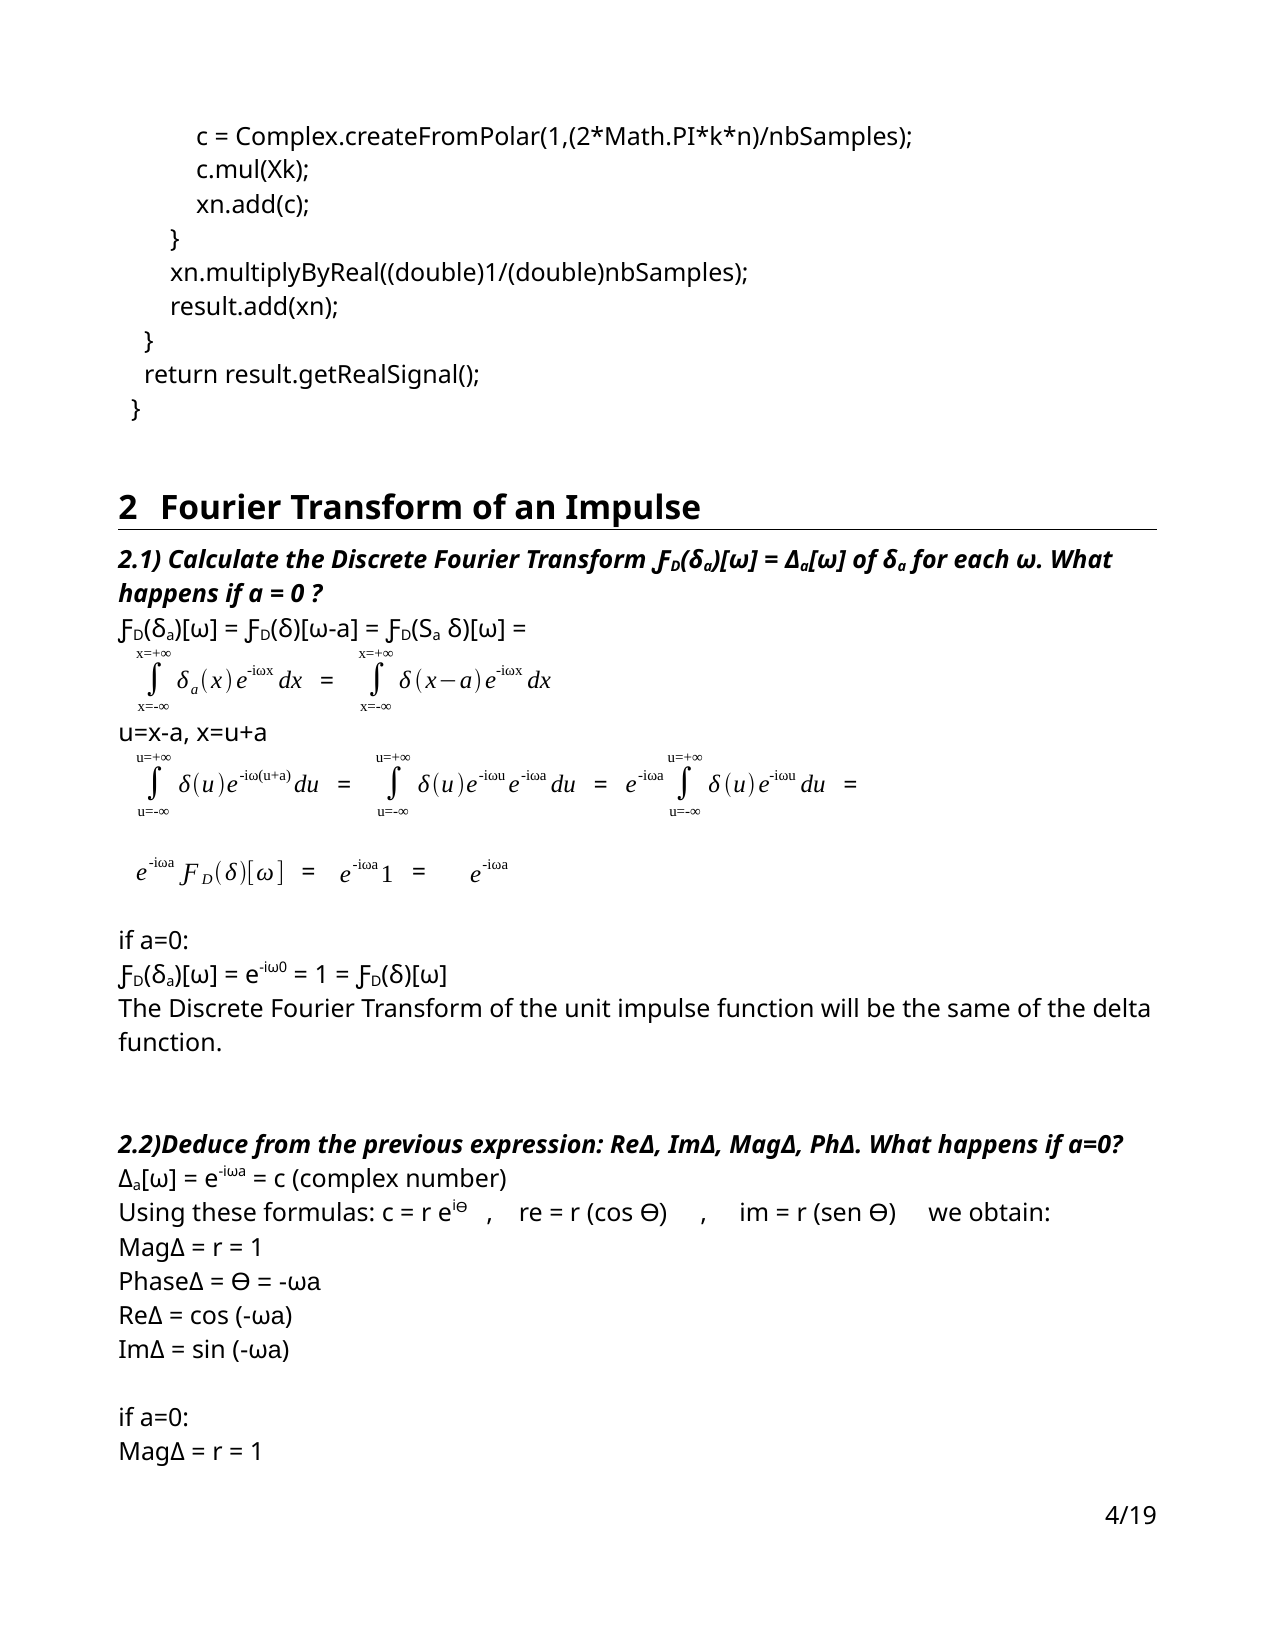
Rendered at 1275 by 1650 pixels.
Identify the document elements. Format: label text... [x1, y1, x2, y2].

text 2.2)Deduce from the previous expression: ReΔ, ImΔ, MagΔ, PhΔ. What happens if a=0? [118, 1127, 1157, 1161]
text } [118, 322, 1157, 357]
text c.mul(Xk); [118, 152, 1157, 186]
text MagΔ = r = 1 [118, 1229, 1157, 1263]
text MagΔ = r = 1 [118, 1433, 1157, 1468]
text = == [118, 749, 1157, 819]
text 2.1) Calculate the Discrete Fourier Transform ƑD(δa)[ω] = Δa[ω] of δa for each ω. What happens if a = 0 ? [118, 542, 1157, 610]
text ImΔ = sin (-ωa) [118, 1331, 1157, 1365]
text } [118, 220, 1157, 254]
text = [118, 644, 1157, 715]
text The Discrete Fourier Transform of the unit impulse function will be the same of the delta function. [118, 991, 1157, 1059]
text } [118, 391, 1157, 425]
text ReΔ = cos (-ωa) [118, 1297, 1157, 1331]
text u=x-a, x=u+a [118, 715, 1157, 749]
text Δa[ω] = e-iωa = c (complex number) [118, 1161, 1157, 1195]
text Using these formulas: c = r eiƟ , re = r (cos Ɵ) , im = r (sen Ɵ) we obtain: [118, 1195, 1157, 1229]
text ƑD(δa)[ω] = ƑD(δ)[ω-a] = ƑD(Sa δ)[ω] = [118, 610, 1157, 644]
subtitle Fourier Transform of an Impulse [118, 484, 1157, 529]
text = = [118, 854, 1157, 888]
text return result.getRealSignal(); [118, 357, 1157, 391]
text PhaseΔ = Ɵ = -ωa [118, 1263, 1157, 1297]
text xn.multiplyByReal((double)1/(double)nbSamples); [118, 254, 1157, 288]
text c = Complex.createFromPolar(1,(2*Math.PI*k*n)/nbSamples); [118, 118, 1157, 152]
text result.add(xn); [118, 288, 1157, 322]
text if a=0: [118, 923, 1157, 957]
text ƑD(δa)[ω] = e-iω0 = 1 = ƑD(δ)[ω] [118, 957, 1157, 991]
text xn.add(c); [118, 186, 1157, 220]
text if a=0: [118, 1399, 1157, 1433]
